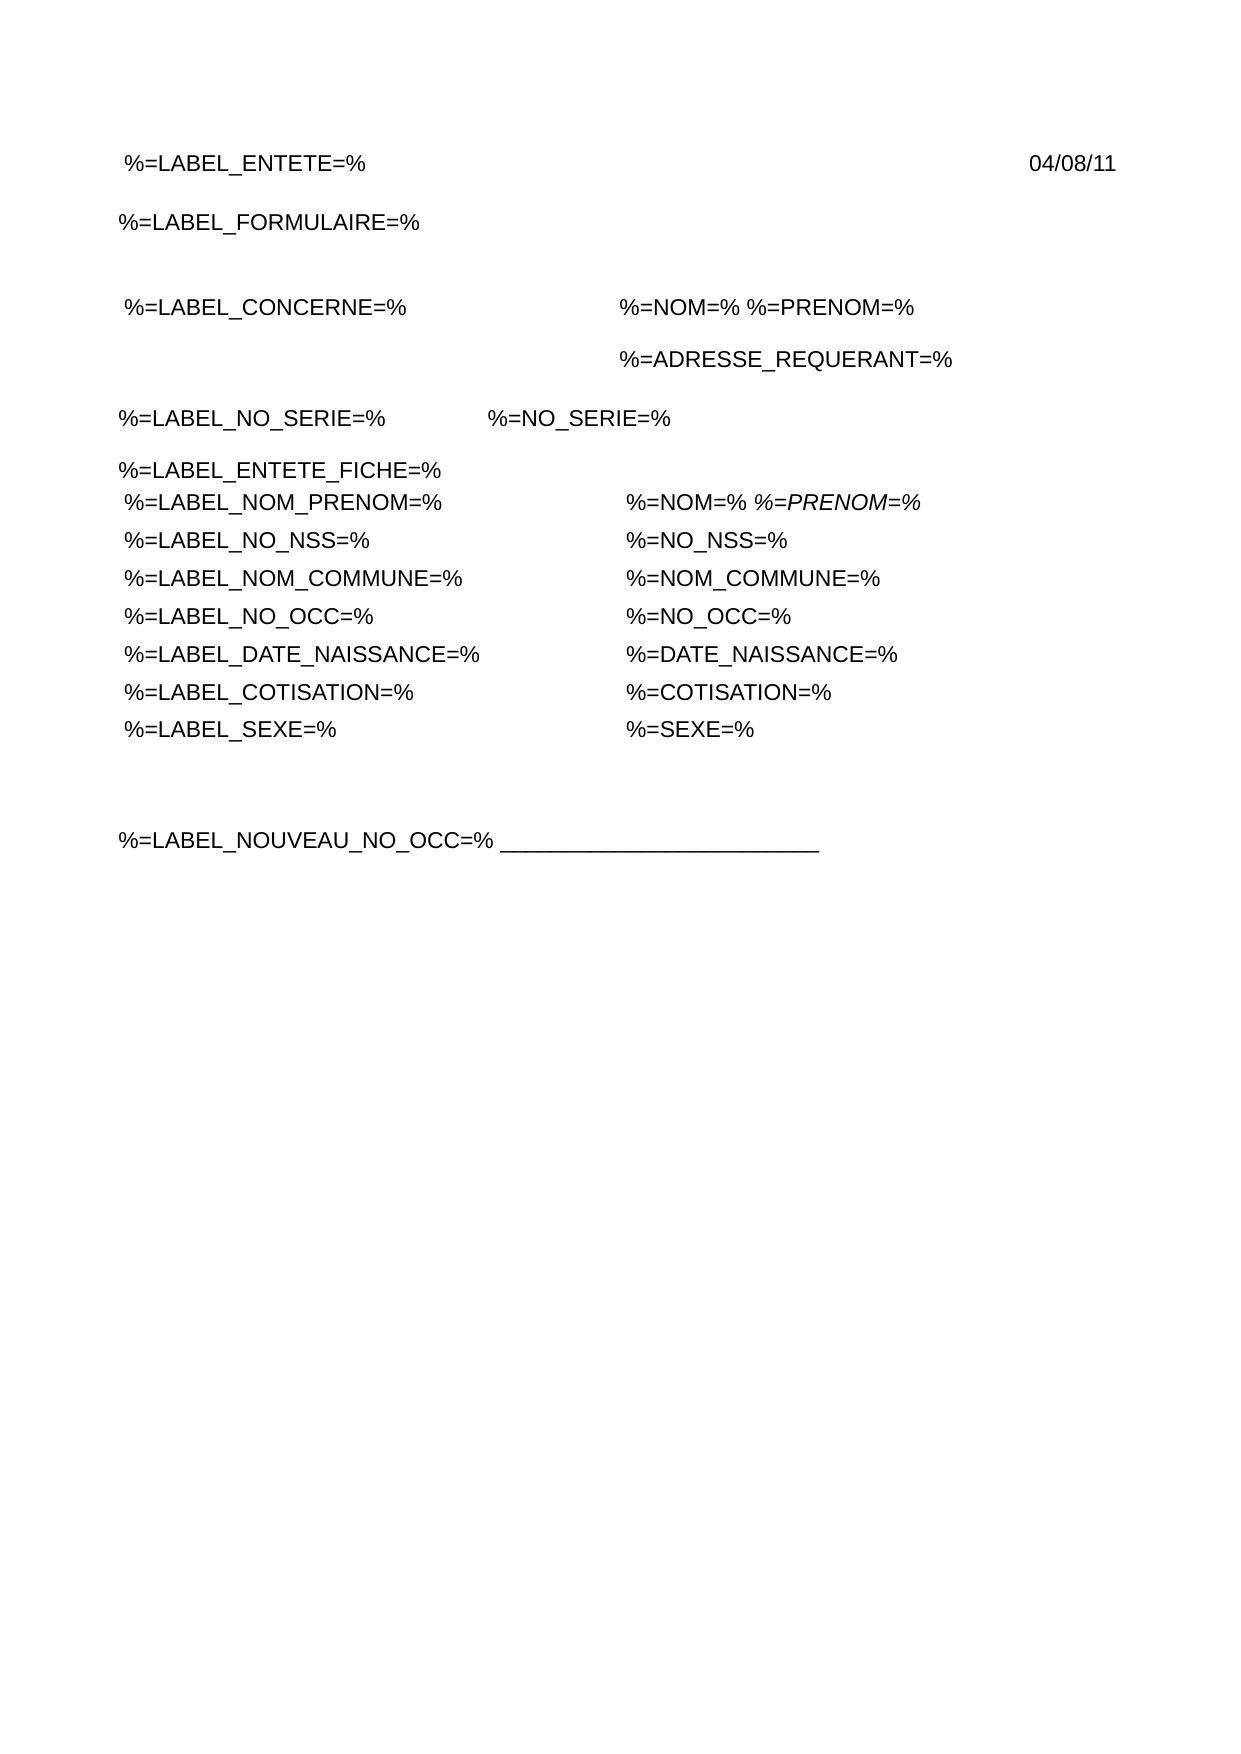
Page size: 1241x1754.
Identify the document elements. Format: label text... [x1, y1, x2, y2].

table_cell %=SEXE=% [620, 711, 1122, 748]
table_cell %=NOM_COMMUNE=% [620, 559, 1122, 597]
table_cell %=NO_OCC=% [620, 597, 1122, 635]
table_header %=NOM=% %=PRENOM=% %=ADRESSE_REQUERANT=% [613, 288, 1122, 378]
table_header 04/08/11 [823, 145, 1122, 182]
table_cell %=COTISATION=% [620, 673, 1122, 711]
table_cell %=NO_NSS=% [620, 521, 1122, 559]
table_cell %=LABEL_NOM_COMMUNE=% [118, 559, 620, 597]
table_header %=LABEL_CONCERNE=% [118, 288, 613, 378]
text %=LABEL_NOUVEAU_NO_OCC=% _________________________ [118, 827, 1122, 854]
text %=LABEL_FORMULAIRE=% [118, 209, 1122, 235]
table_cell %=LABEL_DATE_NAISSANCE=% [118, 635, 620, 673]
table_cell %=LABEL_NO_OCC=% [118, 597, 620, 635]
table_cell %=LABEL_NO_NSS=% [118, 521, 620, 559]
table_cell %=DATE_NAISSANCE=% [620, 635, 1122, 673]
table_header %=NOM=% %=PRENOM=% [620, 484, 1122, 521]
text %=LABEL_ENTETE_FICHE=% [118, 457, 1122, 484]
table_cell %=LABEL_COTISATION=% [118, 673, 620, 711]
table_header %=LABEL_NOM_PRENOM=% [118, 484, 620, 521]
text %=LABEL_NO_SERIE=% %=NO_SERIE=% [118, 404, 1122, 431]
table_cell %=LABEL_SEXE=% [118, 711, 620, 748]
table_header %=LABEL_ENTETE=% [118, 145, 823, 182]
